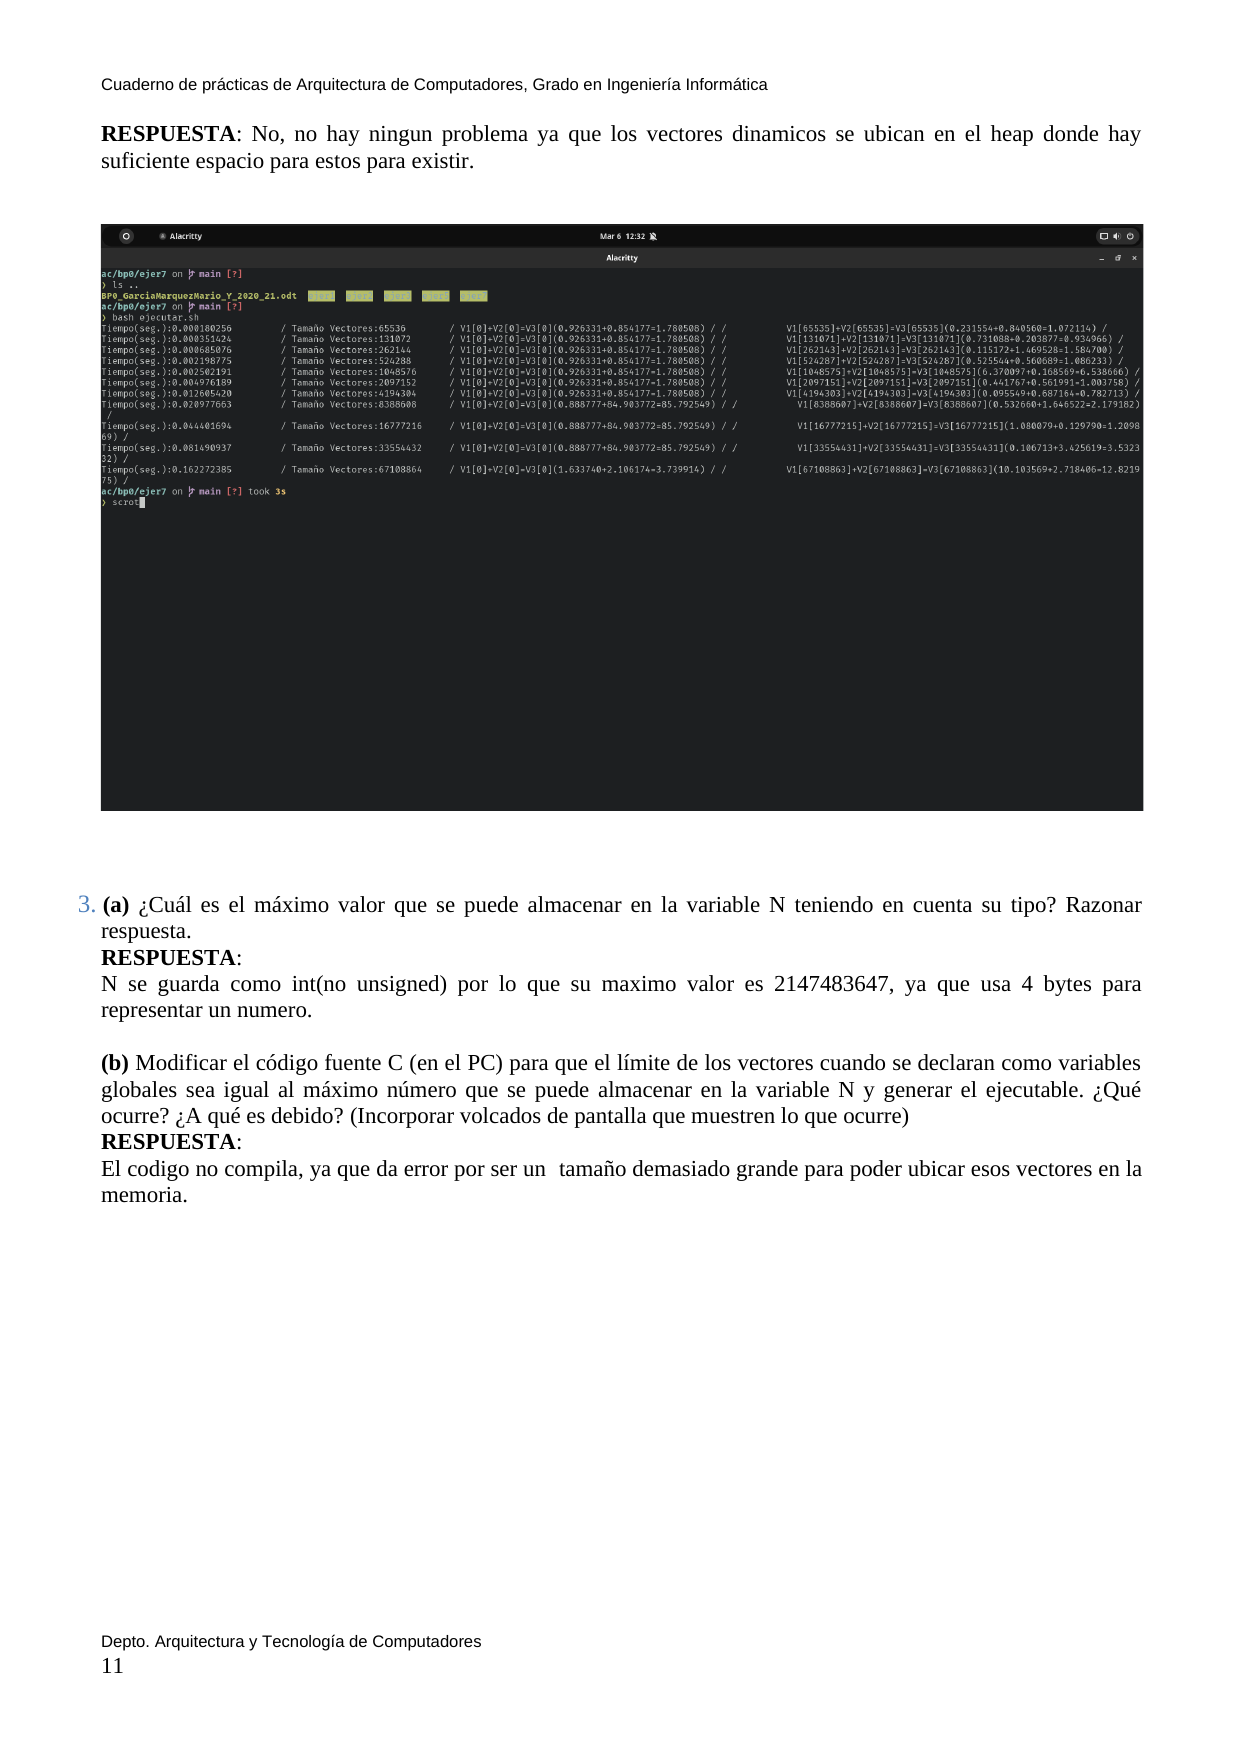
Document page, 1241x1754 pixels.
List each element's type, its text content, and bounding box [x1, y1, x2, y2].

text RESPUESTA: [101, 1128, 1143, 1155]
list RESPUESTA: No, no hay ningun problema ya que los vectores dinamicos se ubican en el heap donde hay suficiente espacio para estos para existir. [101, 121, 1143, 173]
text N se guarda como int(no unsigned) por lo que su maximo valor es 2147483647, ya que usa 4 bytes para representar un numero. [101, 970, 1143, 1023]
text (b) Modificar el código fuente C (en el PC) para que el límite de los vectores cuando se declaran como variables globales sea igual al máximo número que se puede almacenar en la variable N y generar el ejecutable. ¿Qué ocurre? ¿A qué es debido? (Incorporar volcados de pantalla que muestren lo que ocurre) [101, 1049, 1143, 1128]
text El codigo no compila, ya que da error por ser un tamaño demasiado grande para poder ubicar esos vectores en la memoria. [101, 1155, 1143, 1207]
list (a) ¿Cuál es el máximo valor que se puede almacenar en la variable N teniendo en cuenta su tipo? Razonar respuesta. [71, 889, 1143, 944]
picture [100, 224, 1144, 811]
text RESPUESTA: [101, 944, 1143, 970]
